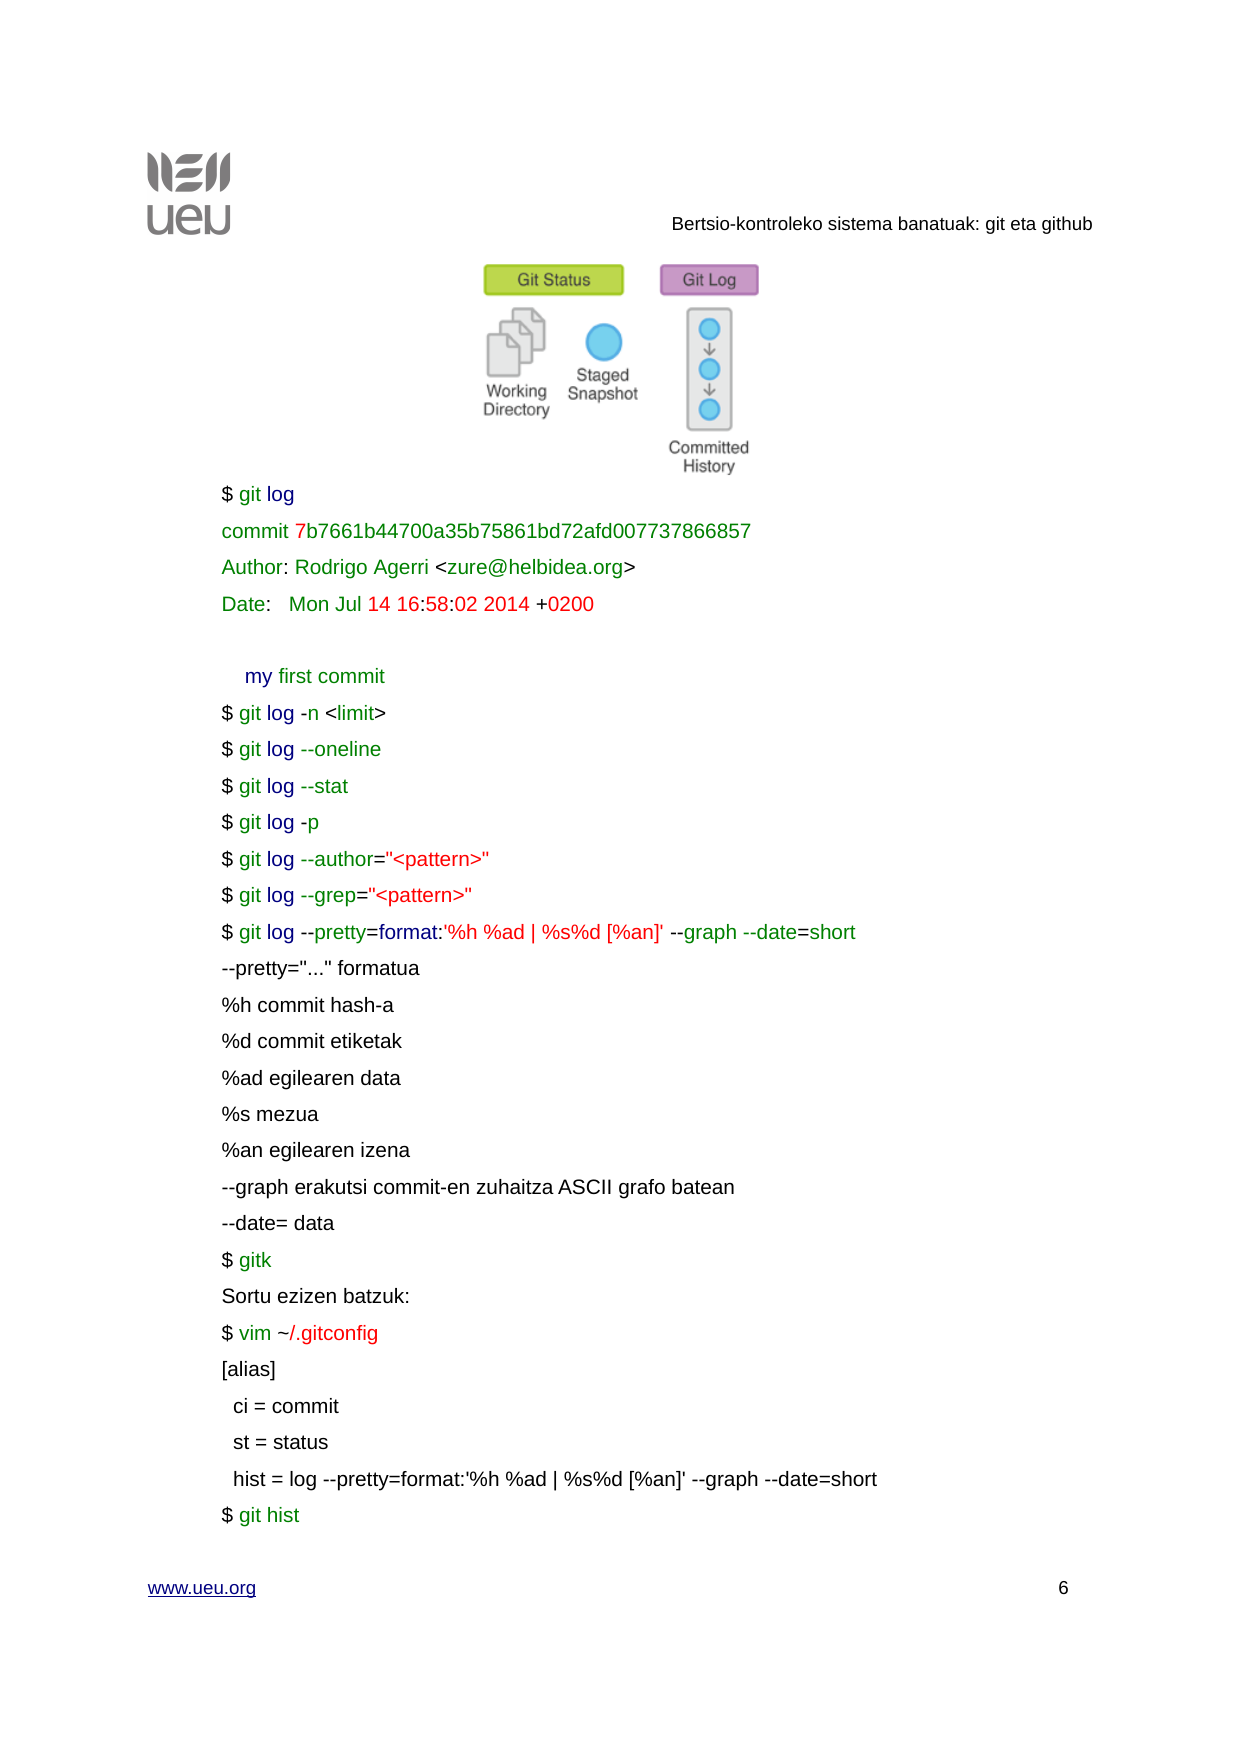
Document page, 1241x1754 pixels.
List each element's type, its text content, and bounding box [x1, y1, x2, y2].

picture [147, 152, 231, 235]
text Sortu ezizen batzuk: [221, 1284, 1093, 1308]
text Author: Rodrigo Agerri <zure@helbidea.org> [221, 555, 1093, 579]
text %ad egilearen data [221, 1065, 1093, 1089]
text st = status [221, 1430, 1093, 1454]
text $ gitk [221, 1248, 1093, 1272]
text --pretty="..." formatua [221, 956, 1093, 980]
text $ git log -p [221, 810, 1093, 834]
text %s mezua [221, 1102, 1093, 1126]
text $ git log --oneline [221, 737, 1093, 761]
text %h commit hash-a [221, 992, 1093, 1016]
text $ git log --grep="<pattern>" [221, 883, 1093, 907]
text $ git log -n <limit> [221, 701, 1093, 725]
text $ git log --pretty=format:'%h %ad | %s%d [%an]' --graph --date=short [221, 919, 1093, 943]
text $ git log --author="<pattern>" [221, 847, 1093, 871]
text $ git log [221, 482, 1093, 506]
text ci = commit [221, 1393, 1093, 1417]
text $ git log --stat [221, 774, 1093, 798]
picture [480, 263, 760, 480]
text --graph erakutsi commit-en zuhaitza ASCII grafo batean [221, 1175, 1093, 1199]
text hist = log --pretty=format:'%h %ad | %s%d [%an]' --graph --date=short [221, 1466, 1093, 1490]
text [alias] [221, 1357, 1093, 1381]
text $ git hist [221, 1503, 1093, 1527]
text my first commit [221, 664, 1093, 688]
text %an egilearen izena [221, 1138, 1093, 1162]
text Date: Mon Jul 14 16:58:02 2014 +0200 [221, 591, 1093, 615]
text --date= data [221, 1211, 1093, 1235]
text commit 7b7661b44700a35b75861bd72afd007737866857 [221, 518, 1093, 542]
text $ vim ~/.gitconfig [221, 1321, 1093, 1344]
text %d commit etiketak [221, 1029, 1093, 1053]
